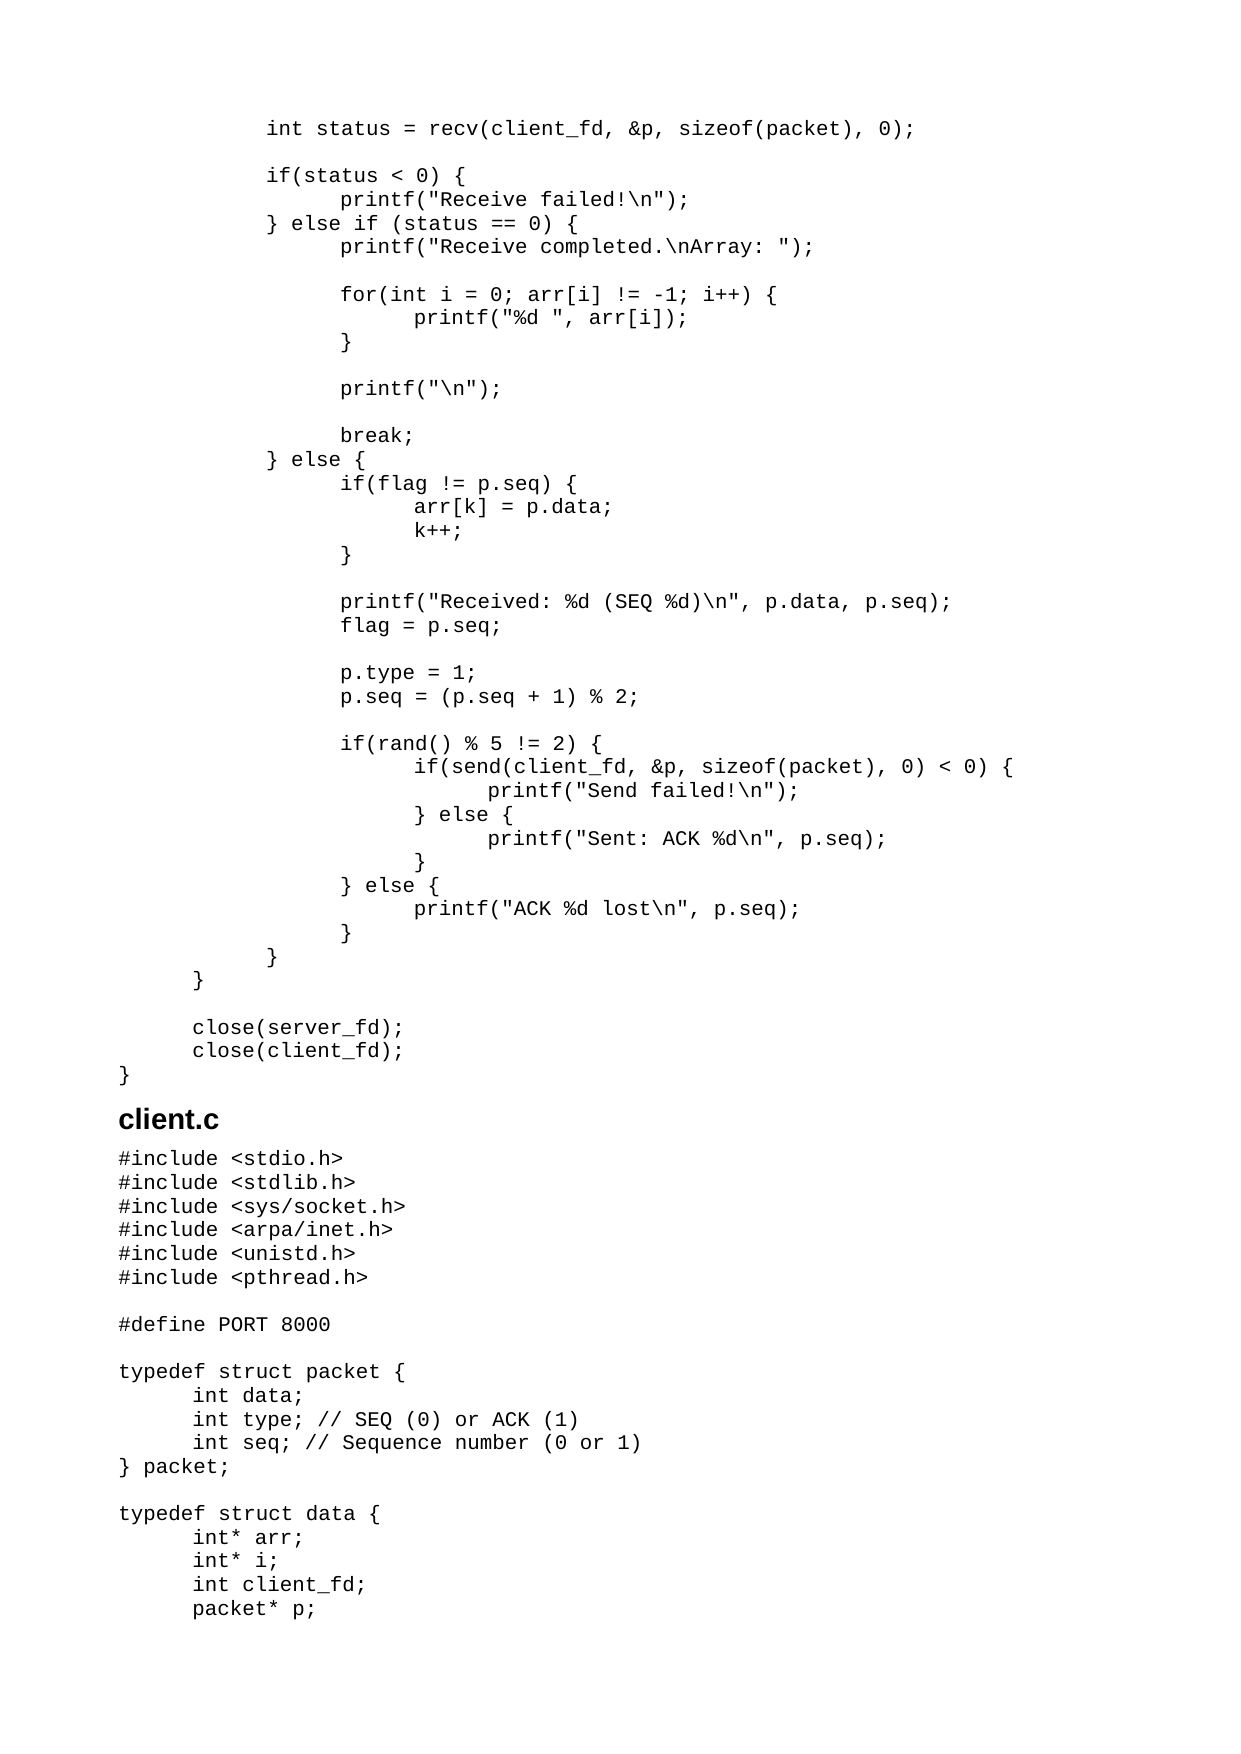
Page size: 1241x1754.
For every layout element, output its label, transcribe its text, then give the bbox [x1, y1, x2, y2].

text if(flag != p.seq) { [118, 473, 1122, 496]
text close(server_fd); [118, 1017, 1122, 1040]
text int* arr; [118, 1527, 1122, 1550]
text } packet; [118, 1456, 1122, 1479]
text for(int i = 0; arr[i] != -1; i++) { [118, 284, 1122, 307]
text int type; // SEQ (0) or ACK (1) [118, 1408, 1122, 1432]
text printf("Send failed!\n"); [118, 780, 1122, 804]
text printf("Received: %d (SEQ %d)\n", p.data, p.seq); [118, 591, 1122, 615]
text int* i; [118, 1550, 1122, 1574]
text #include <pthread.h> [118, 1267, 1122, 1290]
text } else if (status == 0) { [118, 213, 1122, 236]
text printf("Sent: ACK %d\n", p.seq); [118, 827, 1122, 851]
text } else { [118, 804, 1122, 827]
text } [118, 851, 1122, 875]
text if(status < 0) { [118, 165, 1122, 189]
text int seq; // Sequence number (0 or 1) [118, 1432, 1122, 1456]
text k++; [118, 520, 1122, 544]
text } else { [118, 449, 1122, 473]
text p.seq = (p.seq + 1) % 2; [118, 686, 1122, 709]
text packet* p; [118, 1598, 1122, 1621]
text typedef struct data { [118, 1503, 1122, 1527]
text printf("Receive failed!\n"); [118, 189, 1122, 213]
text } [118, 1064, 1122, 1088]
text #include <arpa/inet.h> [118, 1219, 1122, 1243]
text } [118, 946, 1122, 969]
text printf("\n"); [118, 378, 1122, 402]
text } [118, 331, 1122, 354]
text if(rand() % 5 != 2) { [118, 733, 1122, 757]
subtitle client.c [118, 1102, 1122, 1136]
text if(send(client_fd, &p, sizeof(packet), 0) < 0) { [118, 757, 1122, 780]
text close(client_fd); [118, 1040, 1122, 1064]
text #include <stdlib.h> [118, 1172, 1122, 1196]
text flag = p.seq; [118, 615, 1122, 638]
text } else { [118, 875, 1122, 898]
text typedef struct packet { [118, 1361, 1122, 1385]
text } [118, 544, 1122, 567]
text printf("%d ", arr[i]); [118, 307, 1122, 331]
text } [118, 922, 1122, 946]
text #include <stdio.h> [118, 1148, 1122, 1172]
text printf("Receive completed.\nArray: "); [118, 236, 1122, 260]
text break; [118, 426, 1122, 449]
text printf("ACK %d lost\n", p.seq); [118, 898, 1122, 922]
text int status = recv(client_fd, &p, sizeof(packet), 0); [118, 118, 1122, 142]
text int client_fd; [118, 1574, 1122, 1598]
text arr[k] = p.data; [118, 496, 1122, 520]
text #include <unistd.h> [118, 1243, 1122, 1267]
text #define PORT 8000 [118, 1314, 1122, 1338]
text #include <sys/socket.h> [118, 1196, 1122, 1219]
text p.type = 1; [118, 662, 1122, 686]
text int data; [118, 1385, 1122, 1408]
text } [118, 969, 1122, 993]
